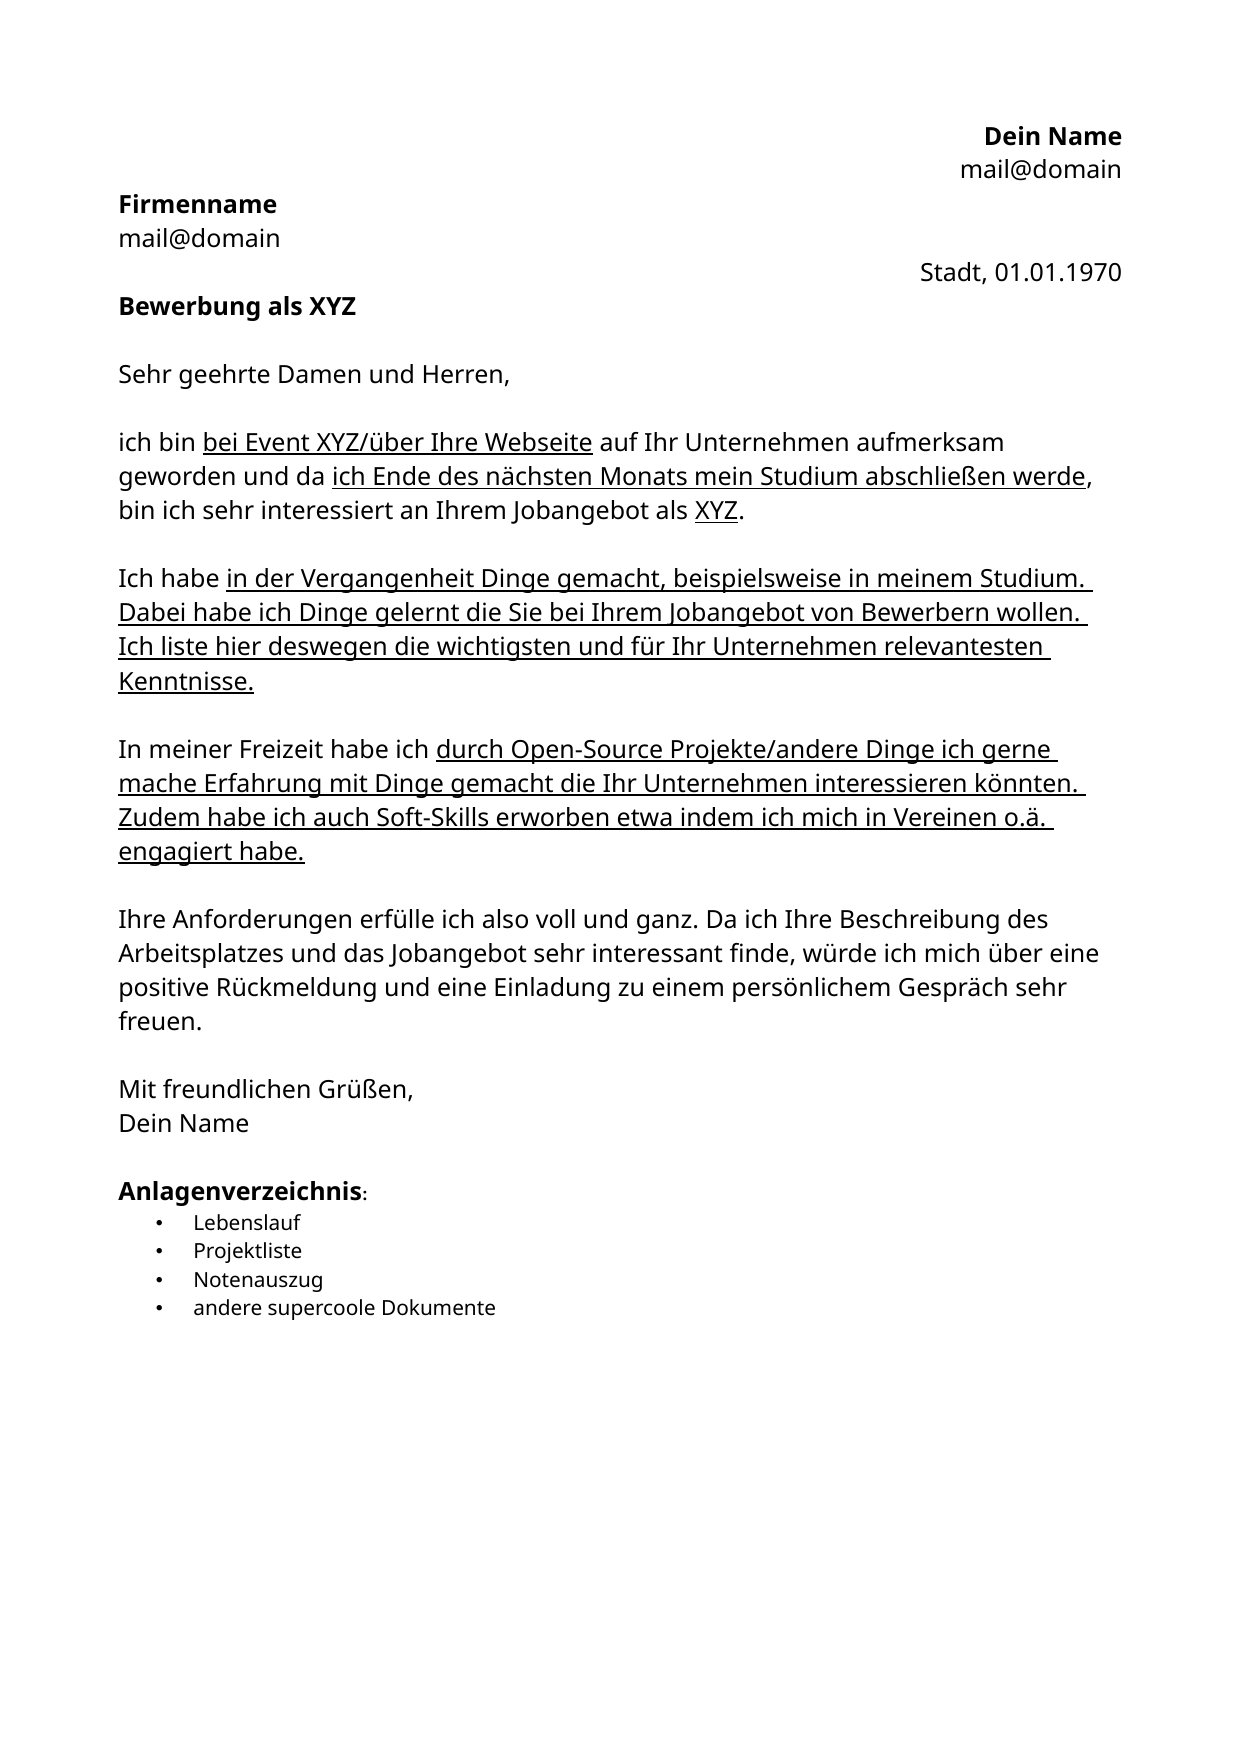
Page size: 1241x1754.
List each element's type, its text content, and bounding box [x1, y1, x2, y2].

text Ihre Anforderungen erfülle ich also voll und ganz. Da ich Ihre Beschreibung des Arbeitsplatzes und das Jobangebot sehr interessant finde, würde ich mich über eine positive Rückmeldung und eine Einladung zu einem persönlichem Gespräch sehr freuen. [118, 902, 1122, 1038]
text Anlagenverzeichnis: [118, 1174, 1122, 1208]
list Notenauszug [156, 1265, 1122, 1293]
text Stadt, 01.01.1970 [118, 254, 1122, 288]
text Dein Name [118, 118, 1122, 152]
list andere supercoole Dokumente [156, 1293, 1122, 1322]
text Ich habe in der Vergangenheit Dinge gemacht, beispielsweise in meinem Studium. Dabei habe ich Dinge gelernt die Sie bei Ihrem Jobangebot von Bewerbern wollen. Ich liste hier deswegen die wichtigsten und für Ihr Unternehmen relevantesten Kenntnisse. [118, 561, 1122, 697]
list Projektliste [156, 1237, 1122, 1265]
text ich bin bei Event XYZ/über Ihre Webseite auf Ihr Unternehmen aufmerksam geworden und da ich Ende des nächsten Monats mein Studium abschließen werde, bin ich sehr interessiert an Ihrem Jobangebot als XYZ. [118, 425, 1122, 527]
text mail@domain [118, 220, 1122, 254]
text mail@domain [118, 152, 1122, 186]
text Bewerbung als XYZ [118, 288, 1122, 322]
text Firmenname [118, 186, 1122, 220]
text Dein Name [118, 1106, 1122, 1140]
list Lebenslauf [156, 1208, 1122, 1237]
text Sehr geehrte Damen und Herren, [118, 357, 1122, 391]
text Mit freundlichen Grüßen, [118, 1072, 1122, 1106]
text In meiner Freizeit habe ich durch Open-Source Projekte/andere Dinge ich gerne mache Erfahrung mit Dinge gemacht die Ihr Unternehmen interessieren könnten. Zudem habe ich auch Soft-Skills erworben etwa indem ich mich in Vereinen o.ä. engagiert habe. [118, 731, 1122, 867]
